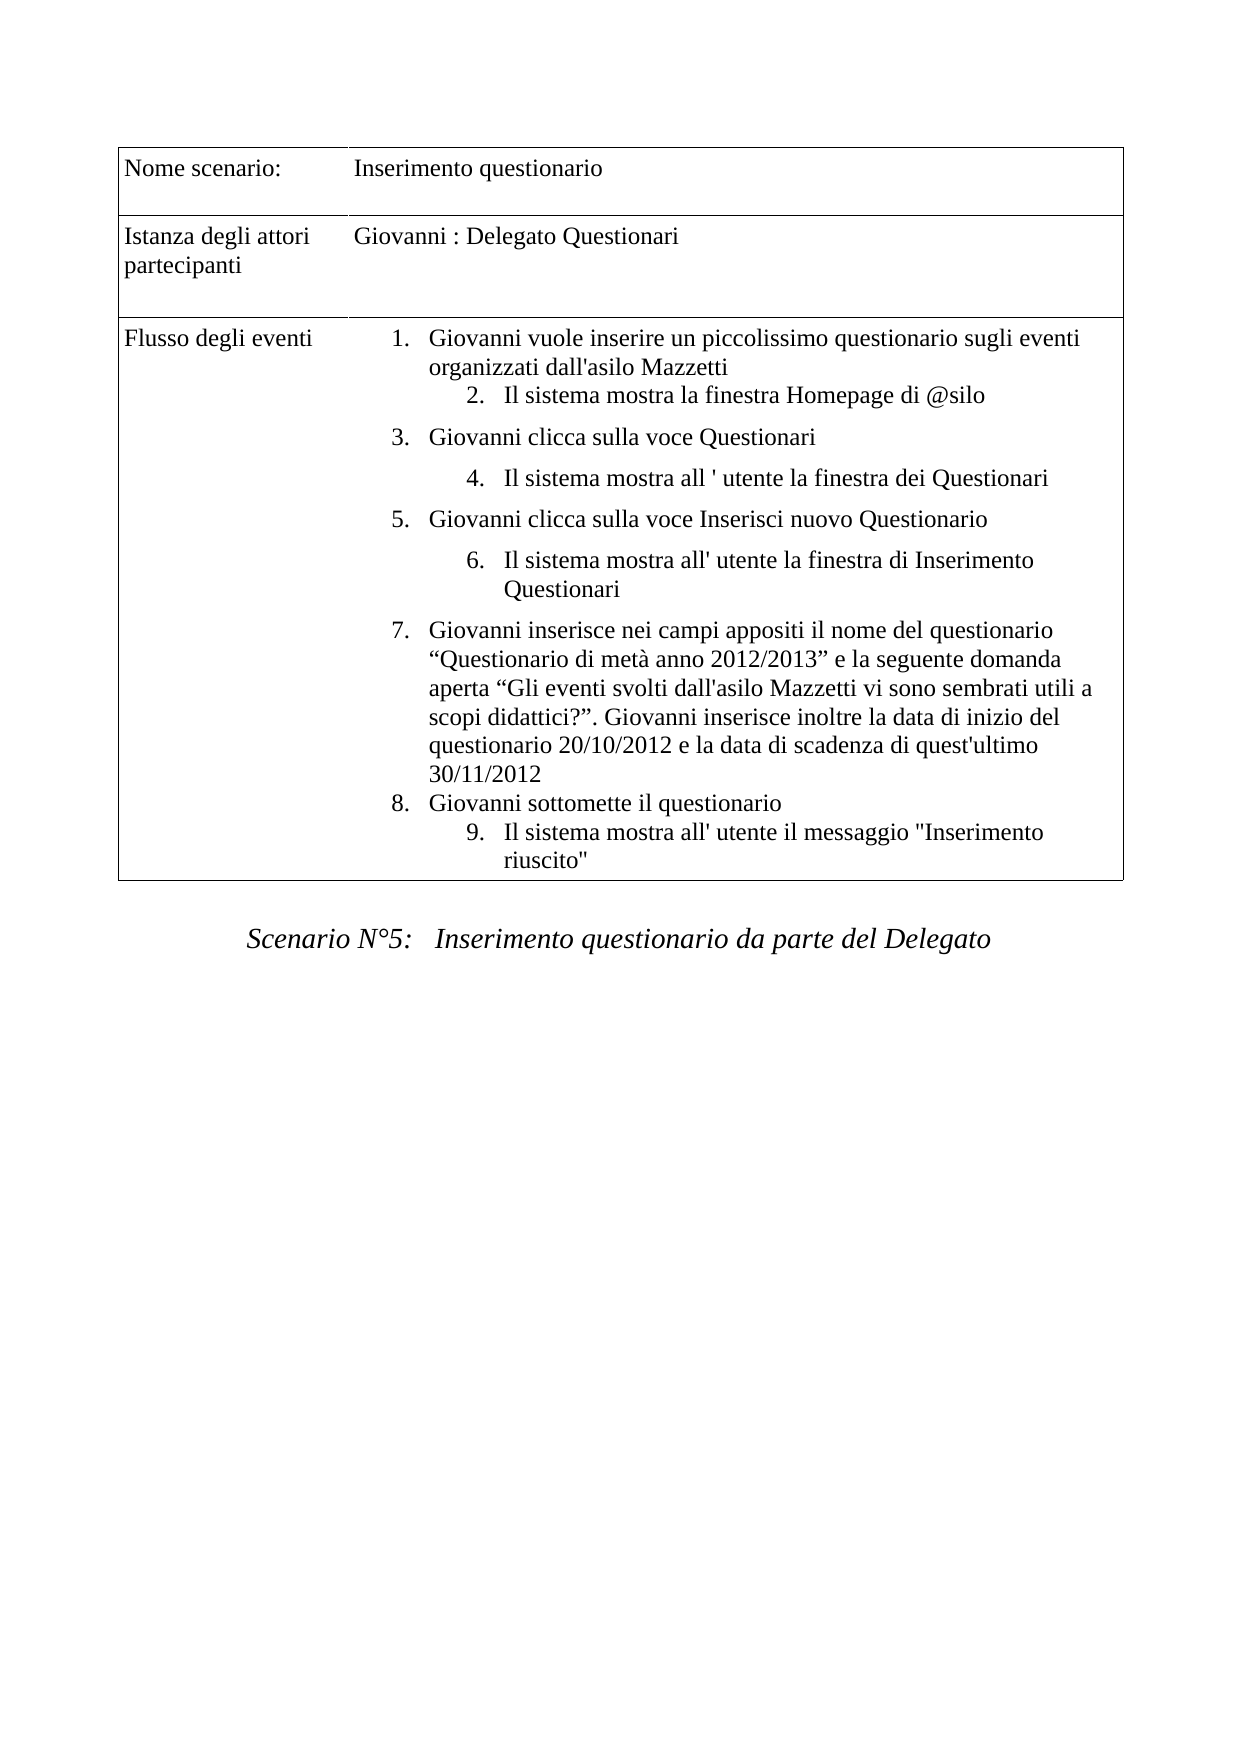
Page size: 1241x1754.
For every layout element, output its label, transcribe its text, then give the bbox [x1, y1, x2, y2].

table_cell Giovanni vuole inserire un piccolissimo questionario sugli eventi organizzati dall'asilo Mazzetti Il sistema mostra la finestra Homepage di @silo Giovanni clicca sulla voce Questionari Il sistema mostra all ' utente la finestra dei Questionari Giovanni clicca sulla voce Inserisci nuovo Questionario Il sistema mostra all' utente la finestra di Inserimento Questionari Giovanni inserisce nei campi appositi il nome del questionario “Questionario di metà anno 2012/2013” e la seguente domanda aperta “Gli eventi svolti dall'asilo Mazzetti vi sono sembrati utili a scopi didattici?”. Giovanni inserisce inoltre la data di inizio del questionario 20/10/2012 e la data di scadenza di quest'ultimo 30/11/2012 Giovanni sottomette il questionario Il sistema mostra all' utente il messaggio ''Inserimento riuscito'' [349, 318, 1123, 880]
table_header Inserimento questionario [349, 148, 1123, 215]
table_header Nome scenario: [119, 148, 348, 215]
table_cell Giovanni : Delegato Questionari [349, 216, 1123, 317]
table_cell Istanza degli attori partecipanti [119, 216, 348, 317]
text Scenario N°5: Inserimento questionario da parte del Delegato [118, 921, 1122, 955]
table_cell Flusso degli eventi [119, 318, 348, 880]
